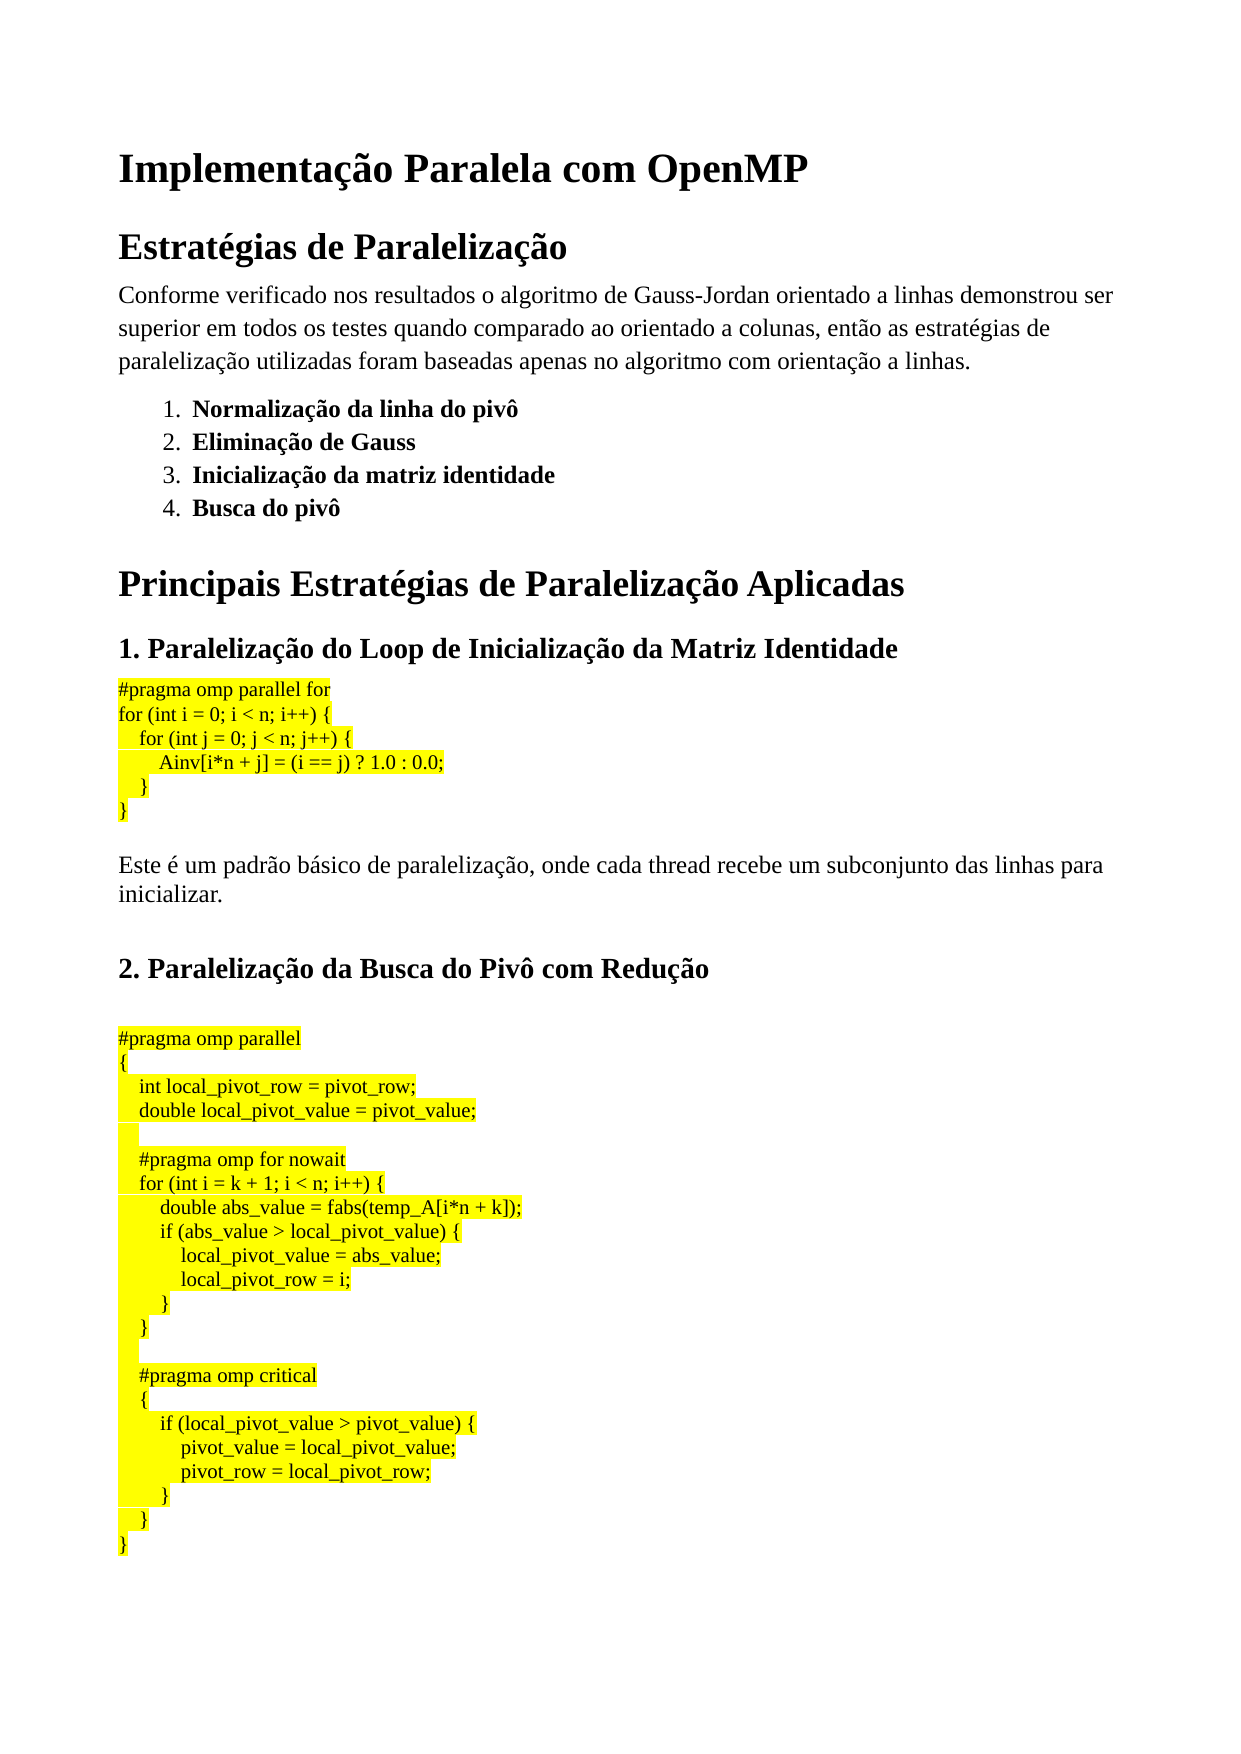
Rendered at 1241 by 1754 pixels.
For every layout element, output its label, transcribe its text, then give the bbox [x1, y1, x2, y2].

text } [118, 1507, 1122, 1531]
text local_pivot_value = abs_value; [118, 1243, 1122, 1267]
text } [118, 798, 1122, 822]
text for (int i = 0; i < n; i++) { [118, 701, 1122, 726]
list Busca do pivô [162, 493, 1122, 521]
text #pragma omp parallel for [118, 677, 1122, 701]
text pivot_row = local_pivot_row; [118, 1459, 1122, 1483]
text } [118, 1315, 1122, 1339]
list Normalização da linha do pivô [162, 394, 1122, 422]
subtitle 2. Paralelização da Busca do Pivô com Redução [118, 951, 1122, 985]
text Ainv[i*n + j] = (i == j) ? 1.0 : 0.0; [118, 749, 1122, 774]
text } [118, 774, 1122, 798]
text pivot_value = local_pivot_value; [118, 1435, 1122, 1459]
text int local_pivot_row = pivot_row; [118, 1074, 1122, 1098]
list Inicialização da matriz identidade [162, 460, 1122, 488]
text for (int j = 0; j < n; j++) { [118, 726, 1122, 749]
text { [118, 1387, 1122, 1411]
list Eliminação de Gauss [162, 427, 1122, 455]
text if (local_pivot_value > pivot_value) { [118, 1411, 1122, 1435]
text for (int i = k + 1; i < n; i++) { [118, 1171, 1122, 1194]
text } [118, 1531, 1122, 1556]
text { [118, 1050, 1122, 1074]
text double abs_value = fabs(temp_A[i*n + k]); [118, 1194, 1122, 1219]
text local_pivot_row = i; [118, 1267, 1122, 1291]
text Conforme verificado nos resultados o algoritmo de Gauss-Jordan orientado a linhas demonstrou ser superior em todos os testes quando comparado ao orientado a colunas, então as estratégias de paralelização utilizadas foram baseadas apenas no algoritmo com orientação a linhas. [118, 280, 1122, 375]
subtitle Implementação Paralela com OpenMP [118, 143, 1122, 191]
subtitle Principais Estratégias de Paralelização Aplicadas [118, 561, 1122, 604]
text #pragma omp critical [118, 1363, 1122, 1387]
subtitle Estratégias de Paralelização [118, 224, 1122, 267]
text Este é um padrão básico de paralelização, onde cada thread recebe um subconjunto das linhas para inicializar. [118, 851, 1122, 908]
text double local_pivot_value = pivot_value; [118, 1098, 1122, 1122]
text } [118, 1291, 1122, 1315]
text #pragma omp parallel [118, 1026, 1122, 1050]
text } [118, 1483, 1122, 1507]
text #pragma omp for nowait [118, 1146, 1122, 1171]
text if (abs_value > local_pivot_value) { [118, 1219, 1122, 1243]
subtitle 1. Paralelização do Loop de Inicialização da Matriz Identidade [118, 631, 1122, 665]
